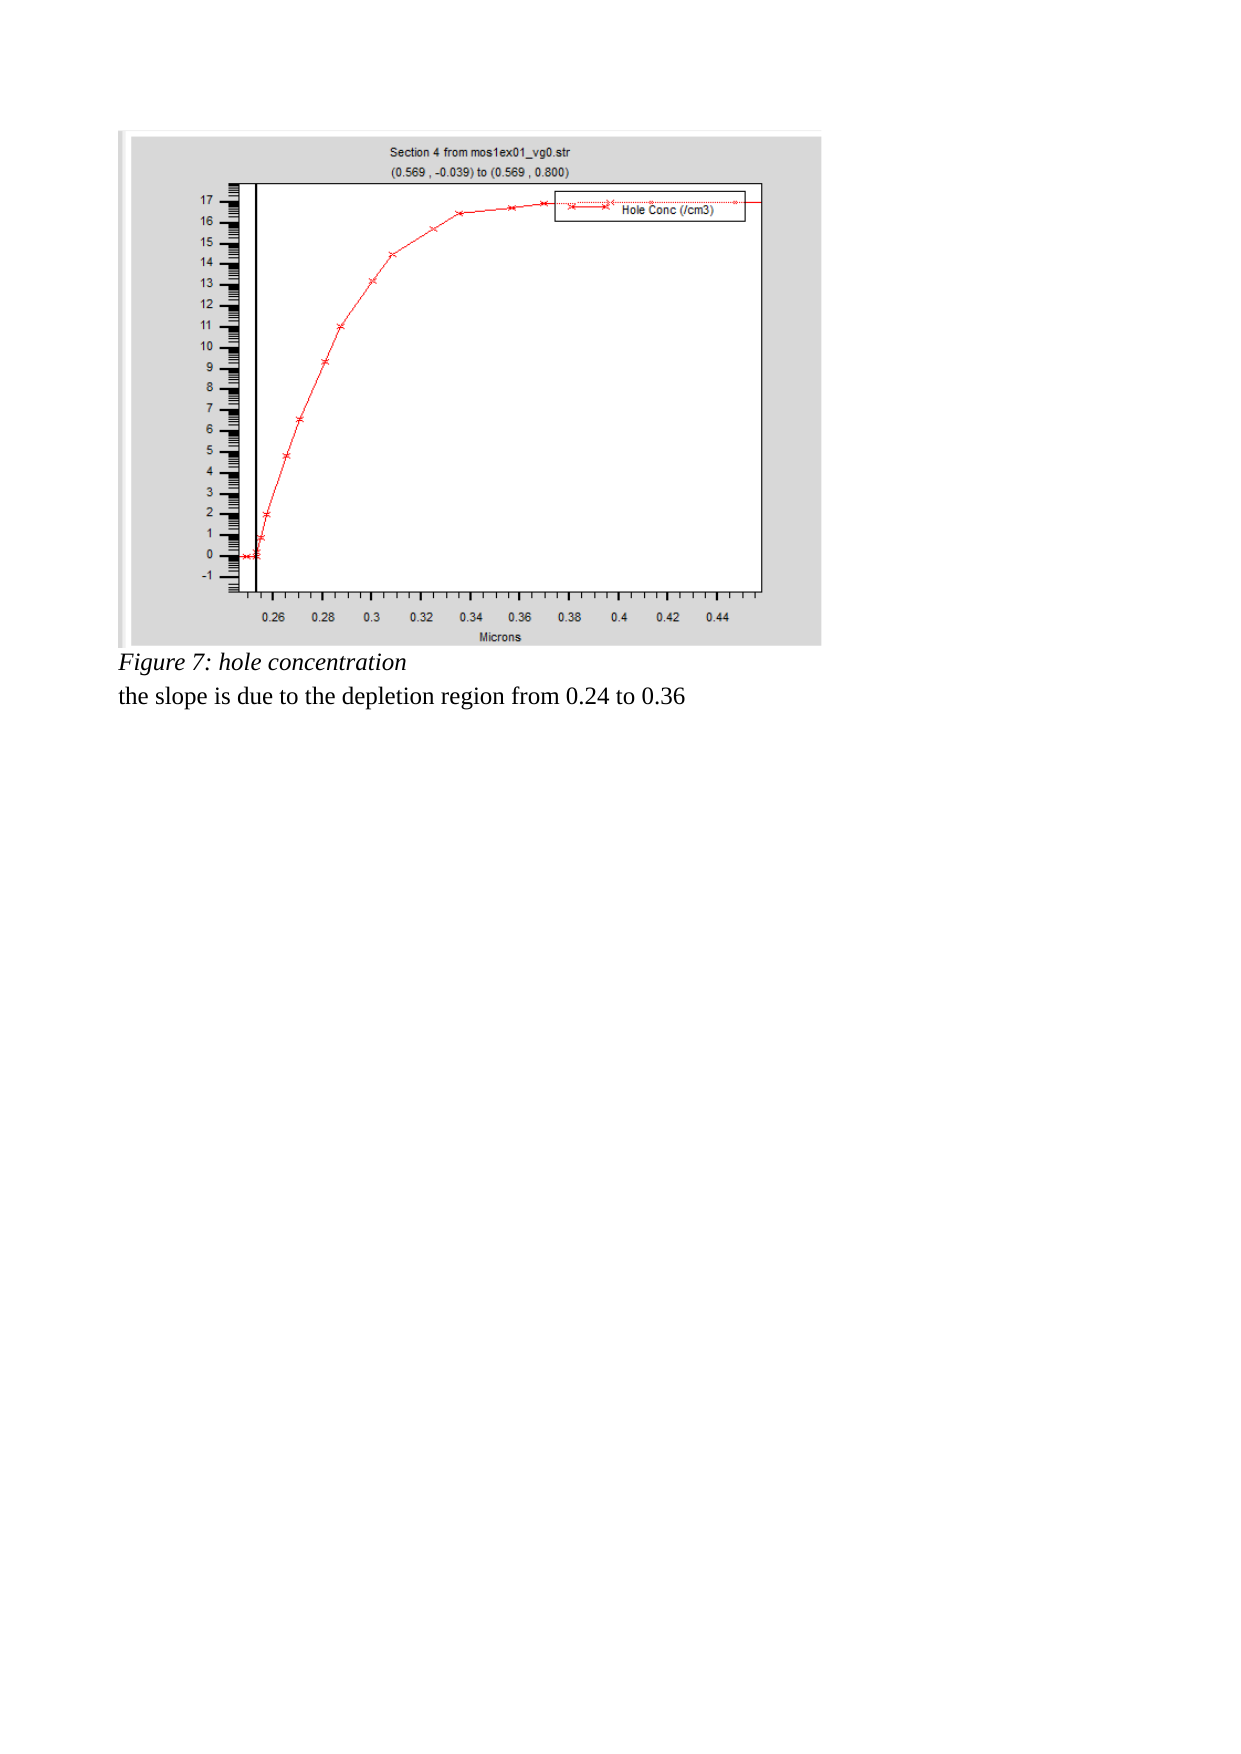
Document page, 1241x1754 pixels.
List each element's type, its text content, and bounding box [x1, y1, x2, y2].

picture [118, 130, 822, 648]
text Figure 7: hole concentration [118, 648, 821, 676]
text the slope is due to the depletion region from 0.24 to 0.36 [118, 681, 1122, 710]
